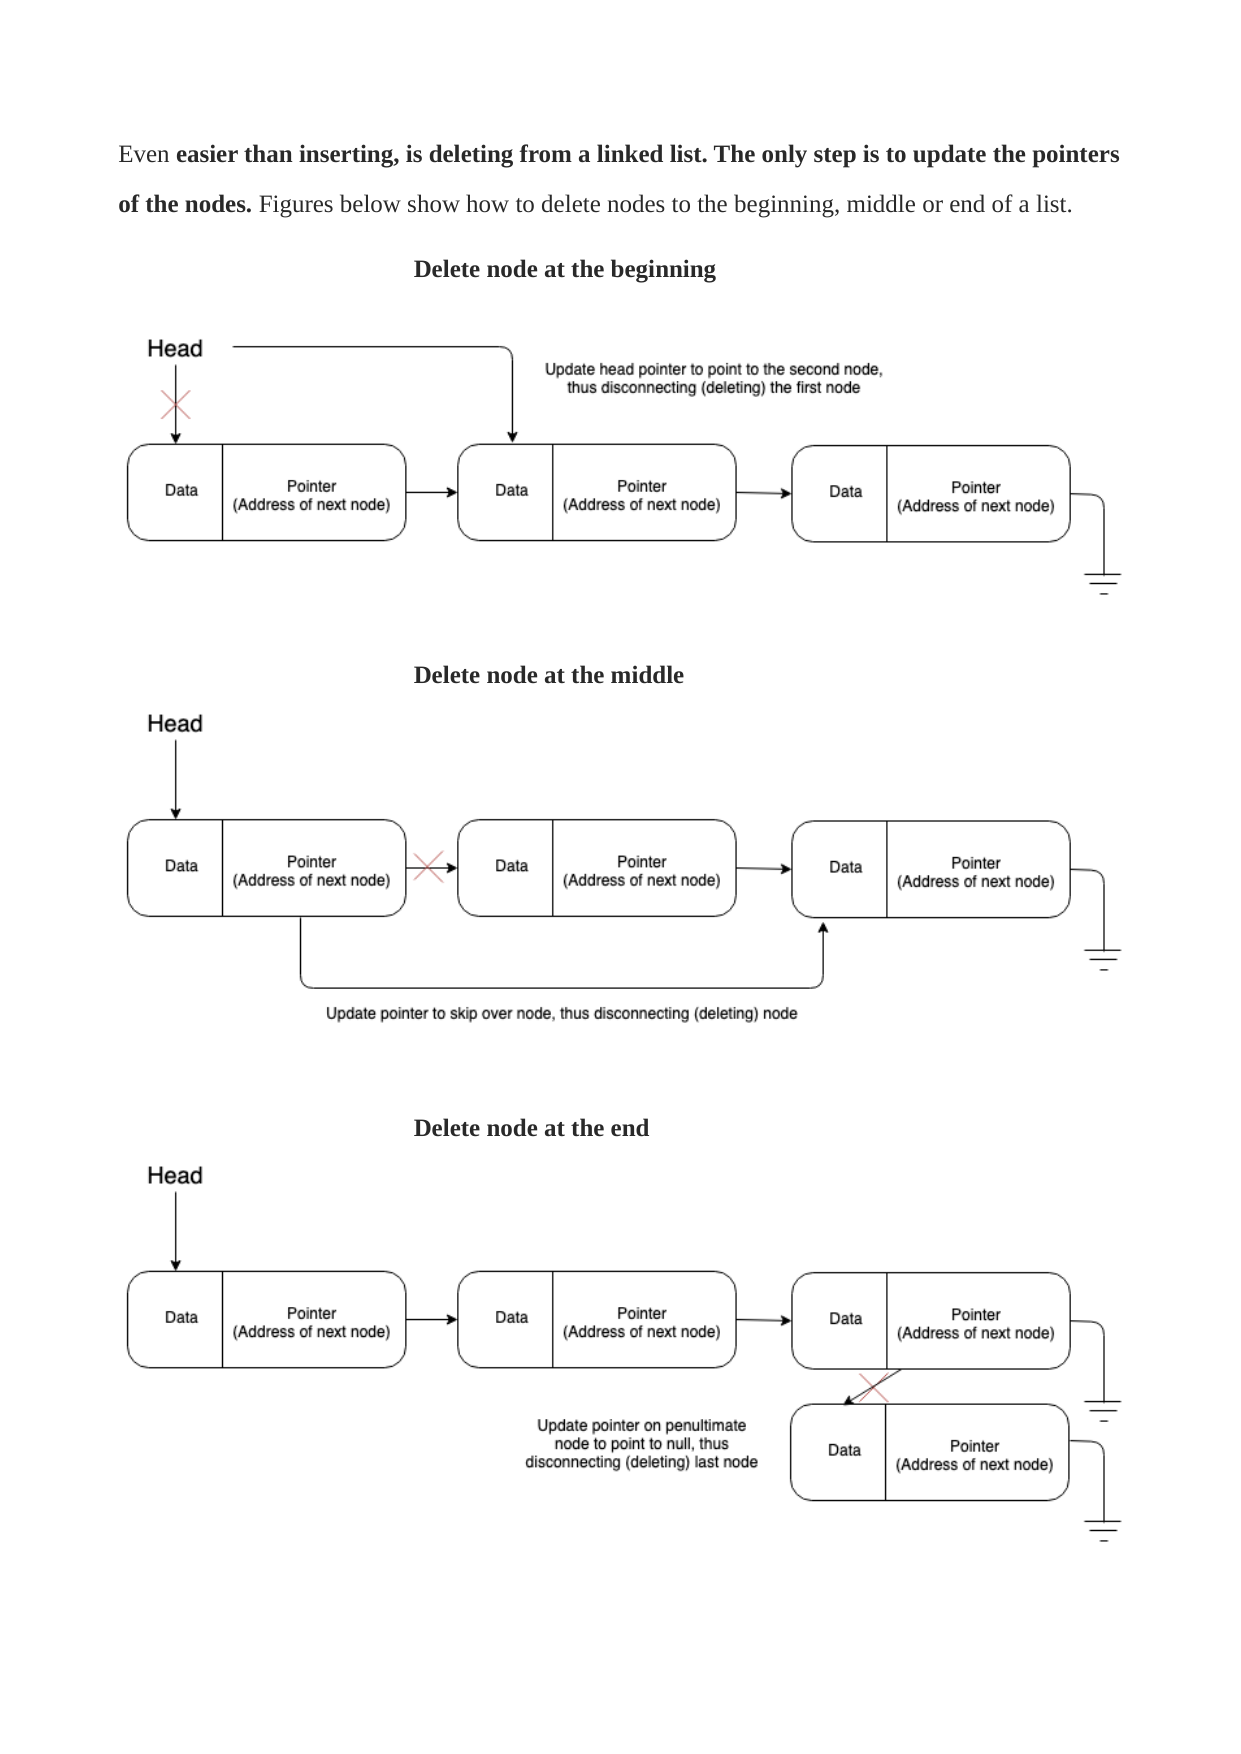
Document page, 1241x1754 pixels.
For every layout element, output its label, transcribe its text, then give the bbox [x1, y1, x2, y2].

text Even easier than inserting, is deleting from a linked list. The only step is to update the pointers of the nodes. Figures below show how to delete nodes to the beginning, middle or end of a list. [118, 118, 1122, 218]
text Delete node at the end [118, 1091, 1122, 1141]
picture [118, 328, 1123, 596]
picture [118, 1156, 1123, 1543]
text Delete node at the middle [118, 639, 1122, 689]
text Delete node at the beginning [118, 233, 1122, 283]
picture [118, 703, 1123, 1049]
